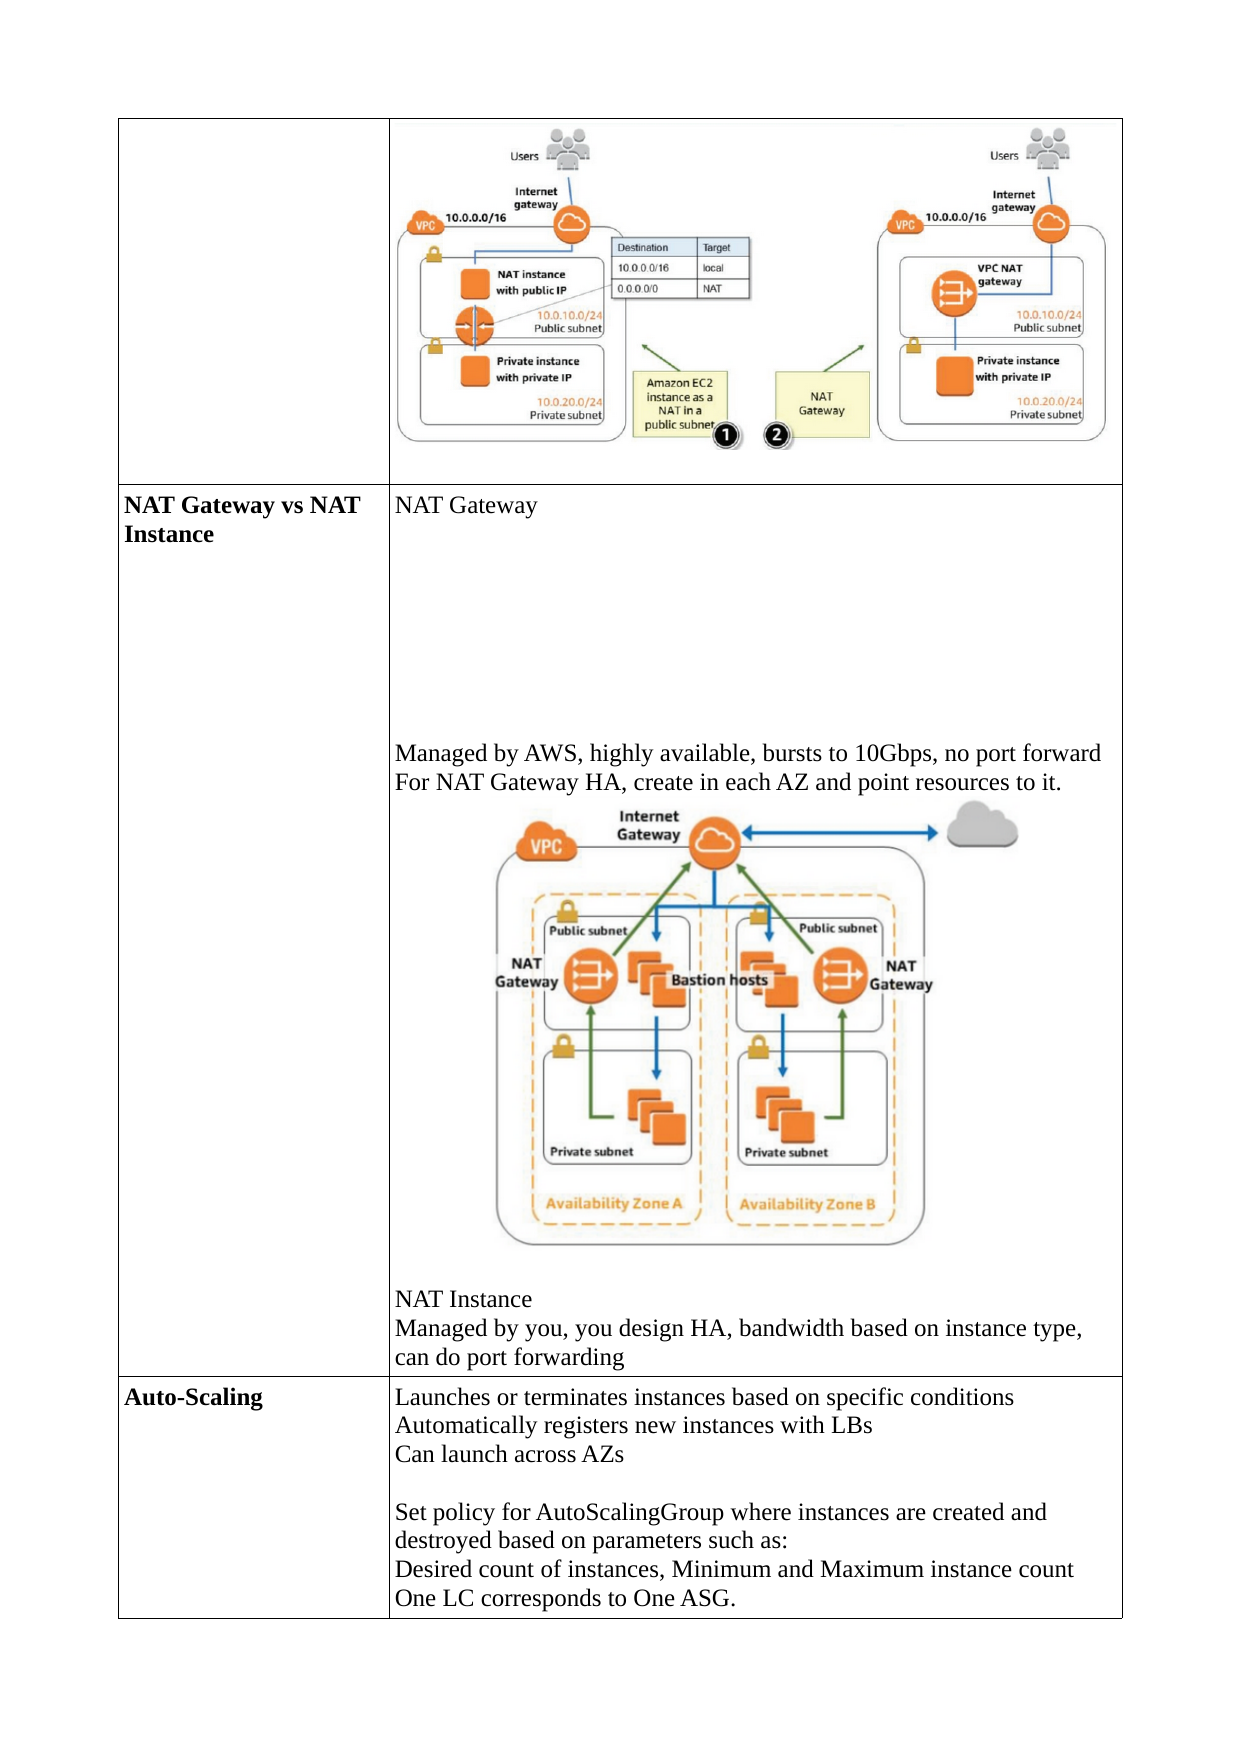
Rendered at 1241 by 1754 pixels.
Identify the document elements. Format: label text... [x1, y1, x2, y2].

picture [394, 123, 1117, 450]
table_cell NAT Gateway Managed by AWS, highly available, bursts to 10Gbps, no port forward For NAT Gateway HA, create in each AZ and point resources to it. NAT Instance Managed by you, you design HA, bandwidth based on instance type, can do port forwarding [390, 485, 1122, 1376]
table_cell NAT Gateway vs NAT Instance [119, 485, 389, 1376]
table_cell Launches or terminates instances based on specific conditions Automatically registers new instances with LBs Can launch across AZs Set policy for AutoScalingGroup where instances are created and destroyed based on parameters such as: Desired count of instances, Minimum and Maximum instance count One LC corresponds to One ASG. [390, 1377, 1122, 1618]
picture [491, 796, 1020, 1256]
table_cell [390, 119, 1122, 484]
table_cell [119, 119, 389, 484]
table_cell Auto-Scaling [119, 1377, 389, 1618]
